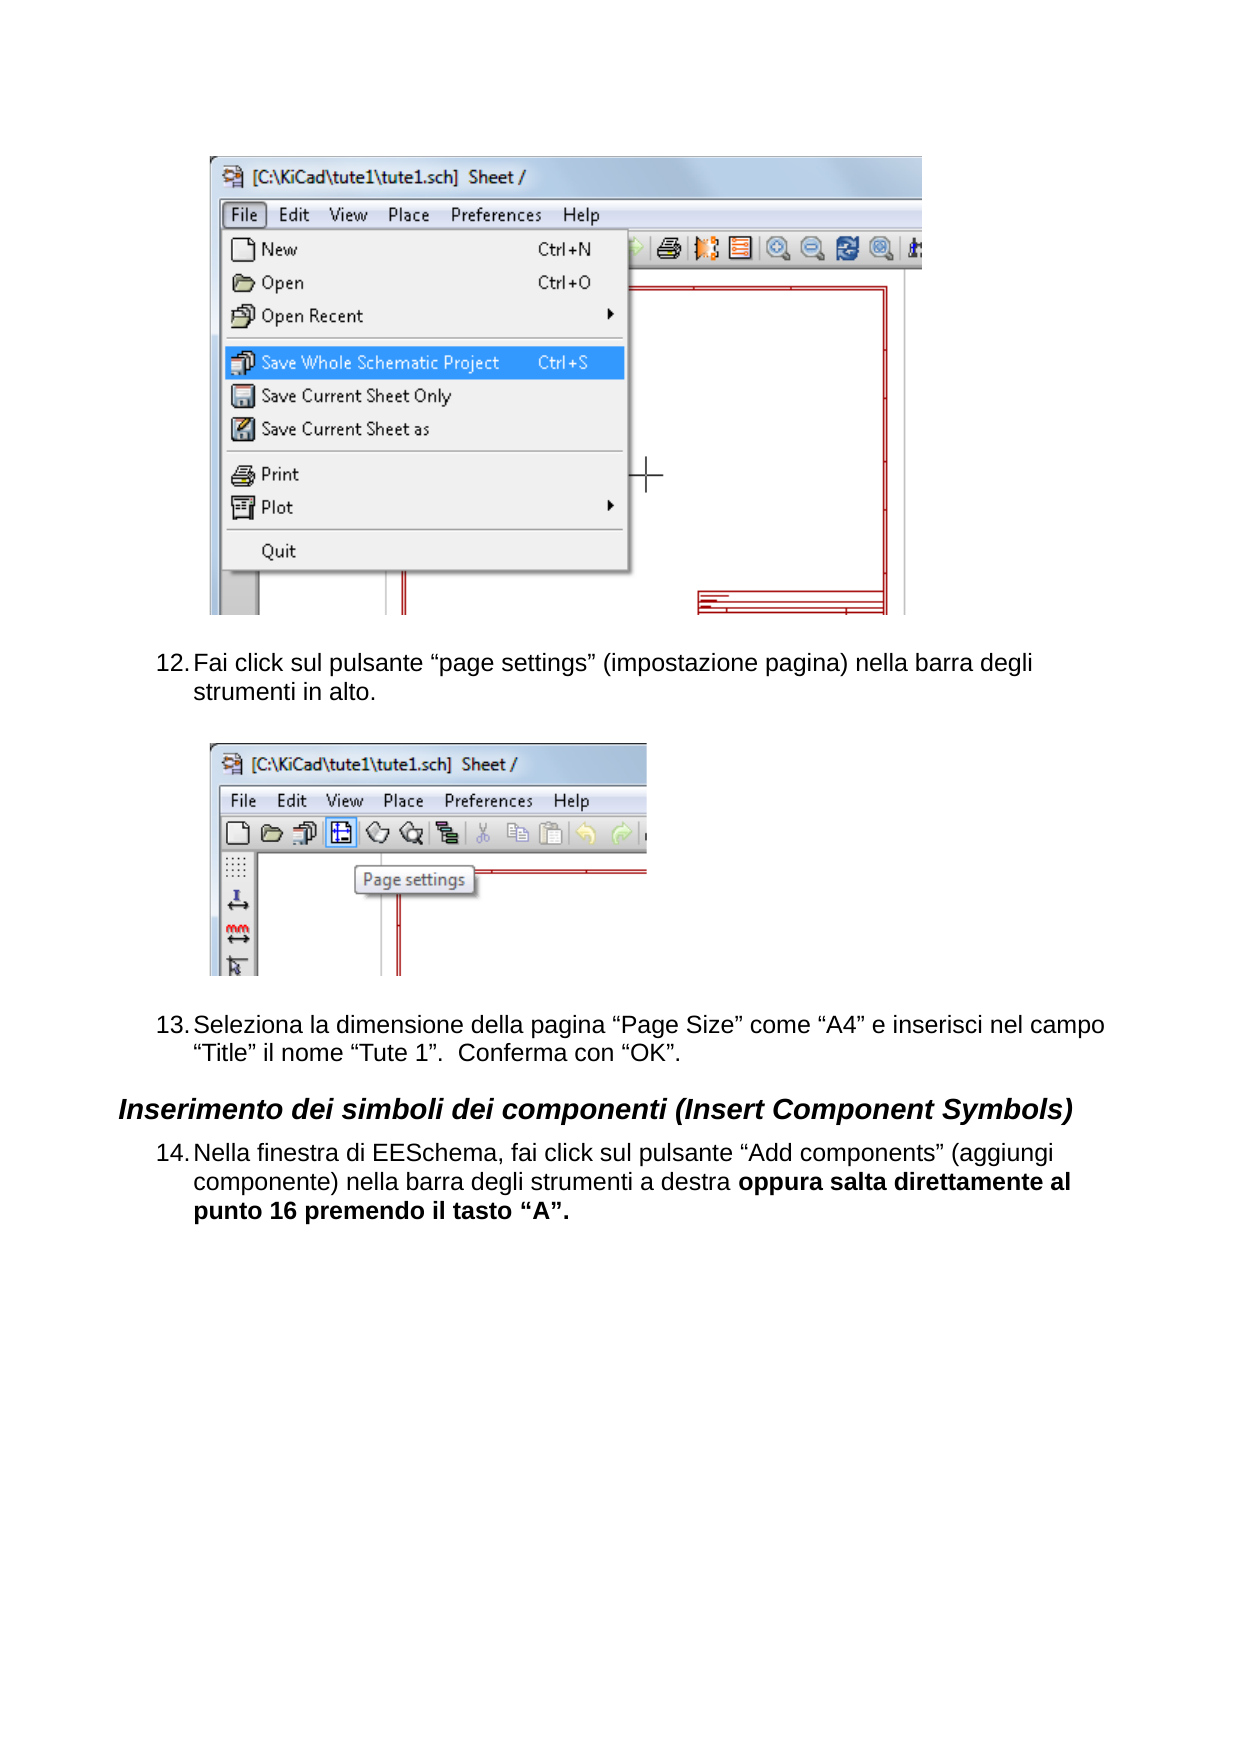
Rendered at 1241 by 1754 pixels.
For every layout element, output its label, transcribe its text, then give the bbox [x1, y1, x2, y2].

list Seleziona la dimensione della pagina “Page Size” come “A4” e inserisci nel campo “Title” il nome “Tute 1”. Conferma con “OK”. [156, 1009, 1122, 1067]
picture [209, 743, 647, 976]
list Fai click sul pulsante “page settings” (impostazione pagina) nella barra degli strumenti in alto. [156, 648, 1122, 984]
list Nella finestra di EESchema, fai click sul pulsante “Add components” (aggiungi componente) nella barra degli strumenti a destra oppura salta direttamente al punto 16 premendo il tasto “A”. [156, 1138, 1122, 1224]
picture [209, 156, 922, 615]
list [156, 118, 1122, 623]
subtitle Inserimento dei simboli dei componenti (Insert Component Symbols) [118, 1092, 1122, 1126]
